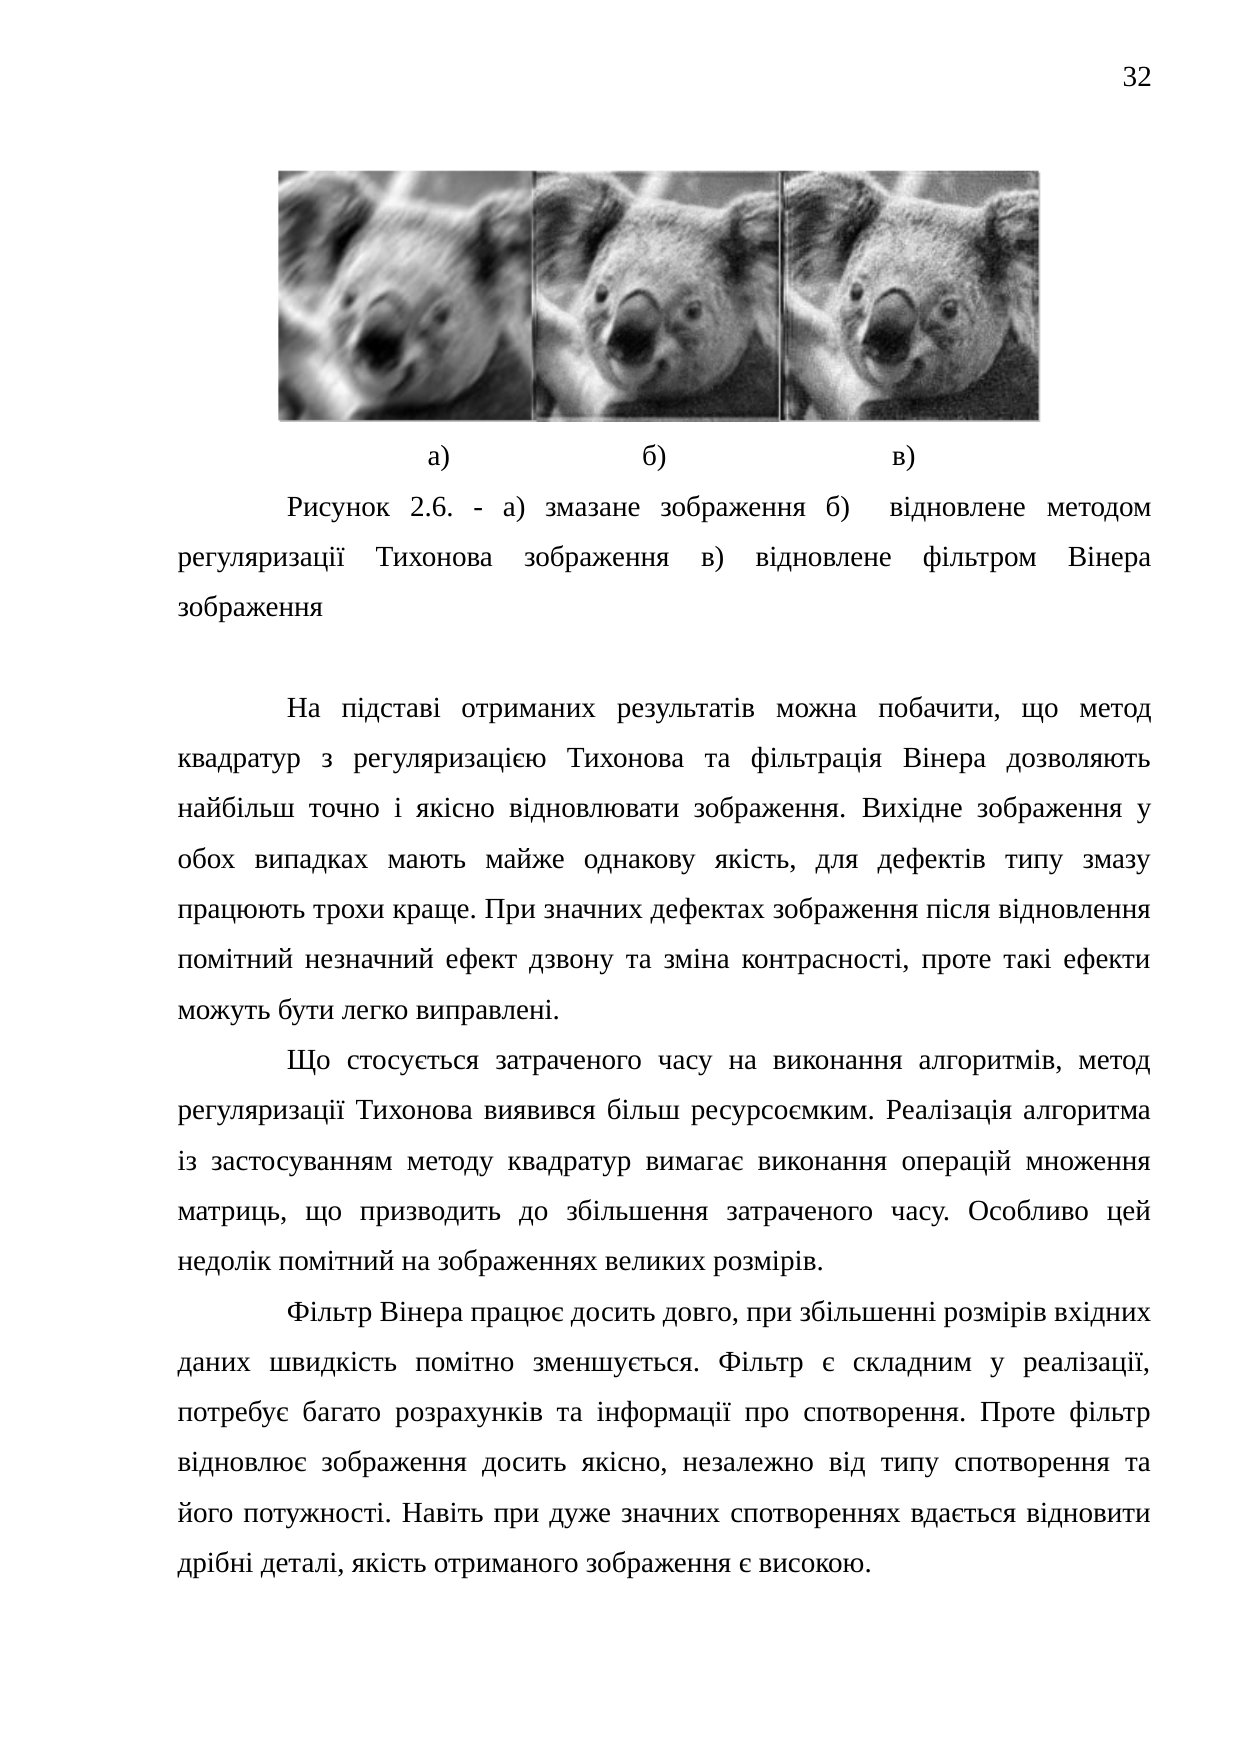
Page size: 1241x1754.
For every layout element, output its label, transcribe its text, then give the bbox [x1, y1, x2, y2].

text На підставі отриманих результатів можна побачити, що метод квадратур з регуляризацією Тихонова та фільтрація Вінера дозволяють найбільш точно і якісно відновлювати зображення. Вихідне зображення у обох випадках мають майже однакову якість, для дефектів типу змазу працюють трохи краще. При значних дефектах зображення після відновлення помітний незначний ефект дзвону та зміна контрасності, проте такі ефекти можуть бути легко виправлені. [177, 690, 1152, 1025]
text а) б) в) [177, 438, 1152, 472]
picture [277, 168, 1042, 422]
text Що стосується затраченого часу на виконання алгоритмів, метод регуляризації Тихонова виявився більш ресурсоємким. Реалізація алгоритма із застосуванням методу квадратур вимагає виконання операцій множення матриць, що призводить до збільшення затраченого часу. Особливо цей недолік помітний на зображеннях великих розмірів. [177, 1042, 1152, 1277]
text Фільтр Вінера працює досить довго, при збільшенні розмірів вхідних даних швидкість помітно зменшується. Фільтр є складним у реалізації, потребує багато розрахунків та інформації про спотворення. Проте фільтр відновлює зображення досить якісно, незалежно від типу спотворення та його потужності. Навіть при дуже значних спотвореннях вдається відновити дрібні деталі, якість отриманого зображення є високою. [177, 1294, 1152, 1579]
text Рисунок 2.6. - а) змазане зображення б) відновлене методом регуляризації Тихонова зображення в) відновлене фільтром Вінера зображення [177, 489, 1152, 623]
